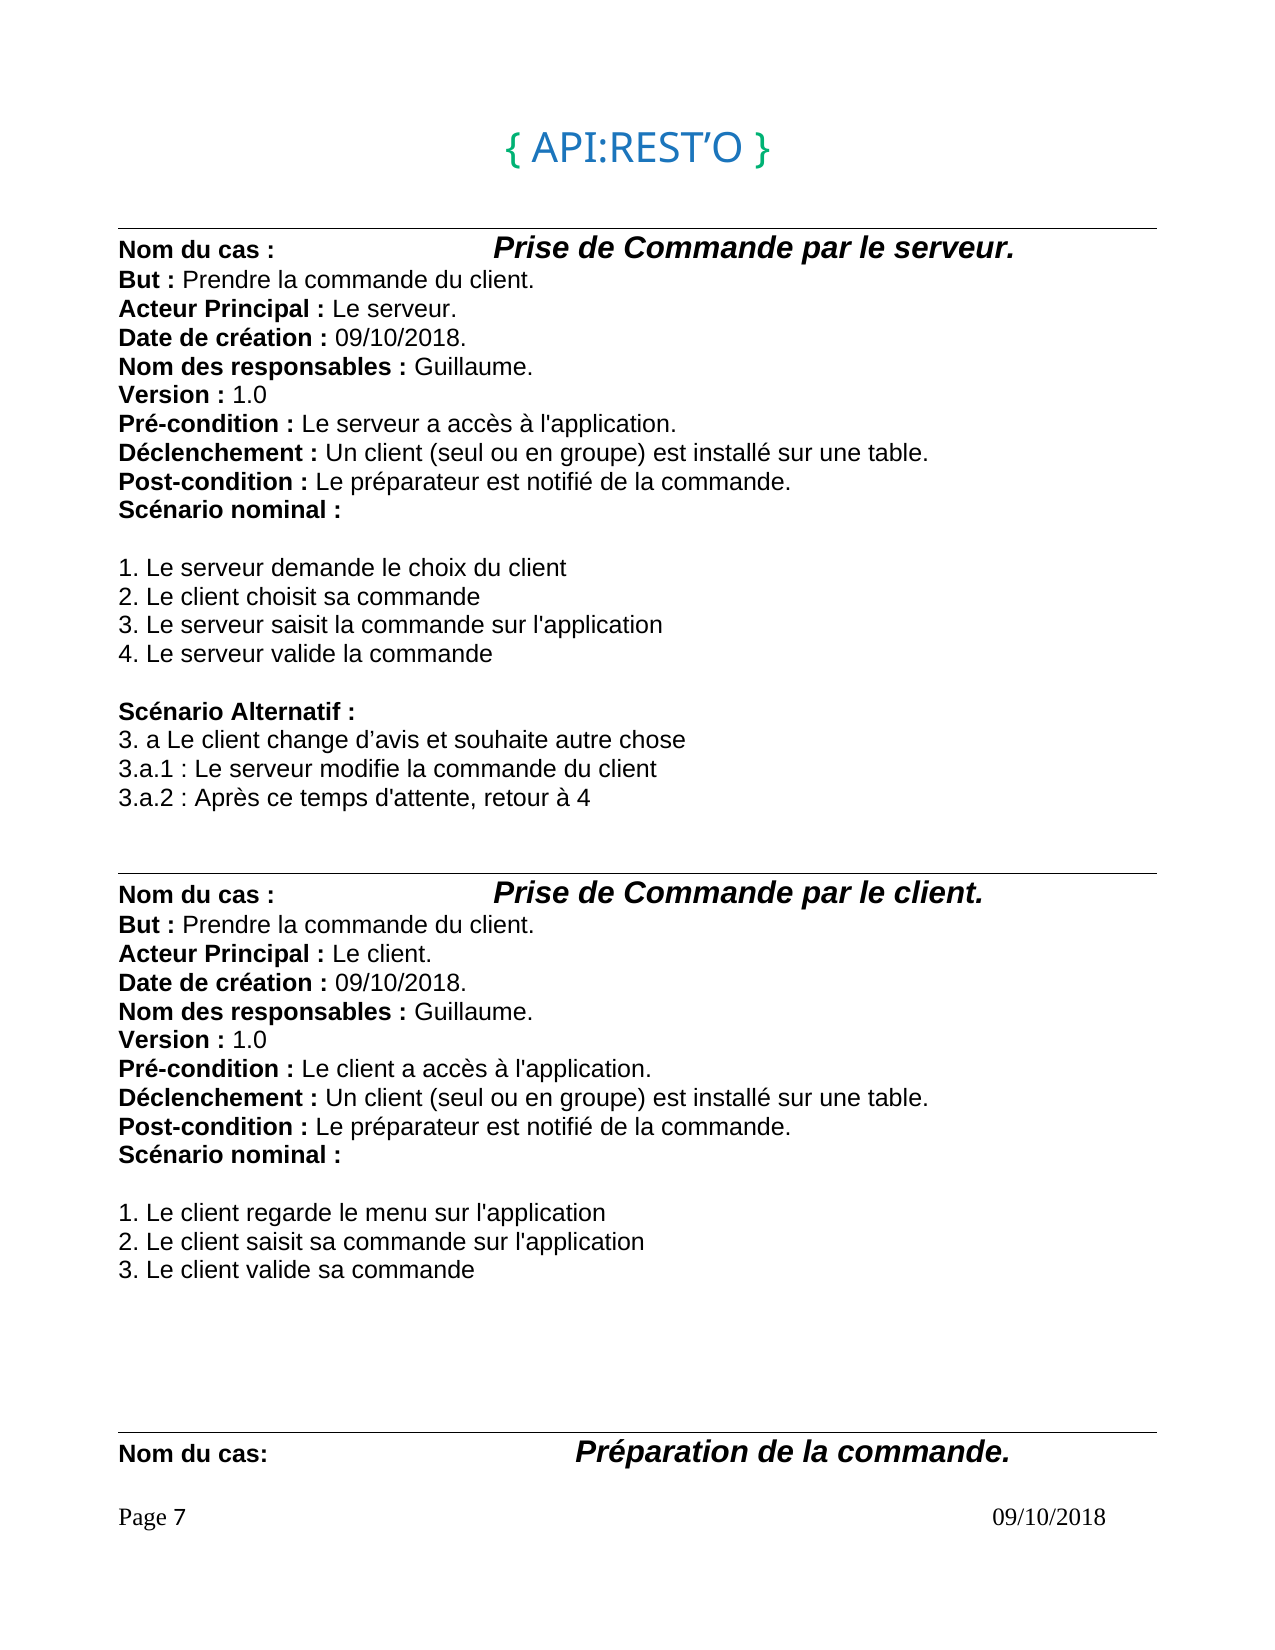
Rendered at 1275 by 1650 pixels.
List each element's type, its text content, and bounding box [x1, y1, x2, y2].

text Pré-condition : Le client a accès à l'application. [118, 1054, 1157, 1083]
text Date de création : 09/10/2018. [118, 323, 1157, 352]
text 2. Le client saisit sa commande sur l'application [118, 1227, 1157, 1255]
text Version : 1.0 [118, 381, 1157, 409]
text 3.a.1 : Le serveur modifie la commande du client [118, 754, 1157, 783]
text Nom du cas : Prise de Commande par le serveur. [118, 229, 1157, 266]
text 4. Le serveur valide la commande [118, 639, 1157, 668]
text Déclenchement : Un client (seul ou en groupe) est installé sur une table. [118, 438, 1157, 467]
text But : Prendre la commande du client. [118, 266, 1157, 294]
text Nom des responsables : Guillaume. [118, 352, 1157, 381]
text Scénario nominal : [118, 1140, 1157, 1169]
text Nom des responsables : Guillaume. [118, 997, 1157, 1025]
text 3. a Le client change d’avis et souhaite autre chose [118, 726, 1157, 754]
text 1. Le client regarde le menu sur l'application [118, 1198, 1157, 1227]
text Acteur Principal : Le serveur. [118, 294, 1157, 323]
text Scénario nominal : [118, 496, 1157, 524]
text Post-condition : Le préparateur est notifié de la commande. [118, 1112, 1157, 1140]
text Acteur Principal : Le client. [118, 939, 1157, 968]
text But : Prendre la commande du client. [118, 910, 1157, 939]
text Nom du cas: Préparation de la commande. [118, 1433, 1157, 1469]
text Date de création : 09/10/2018. [118, 968, 1157, 997]
text 1. Le serveur demande le choix du client [118, 553, 1157, 582]
text Version : 1.0 [118, 1025, 1157, 1054]
text 3.a.2 : Après ce temps d'attente, retour à 4 [118, 783, 1157, 812]
text Scénario Alternatif : [118, 697, 1157, 726]
text 2. Le client choisit sa commande [118, 582, 1157, 611]
text Déclenchement : Un client (seul ou en groupe) est installé sur une table. [118, 1083, 1157, 1112]
text 3. Le client valide sa commande [118, 1255, 1157, 1284]
text Pré-condition : Le serveur a accès à l'application. [118, 409, 1157, 438]
text 3. Le serveur saisit la commande sur l'application [118, 611, 1157, 639]
text Nom du cas : Prise de Commande par le client. [118, 874, 1157, 910]
text Post-condition : Le préparateur est notifié de la commande. [118, 467, 1157, 496]
